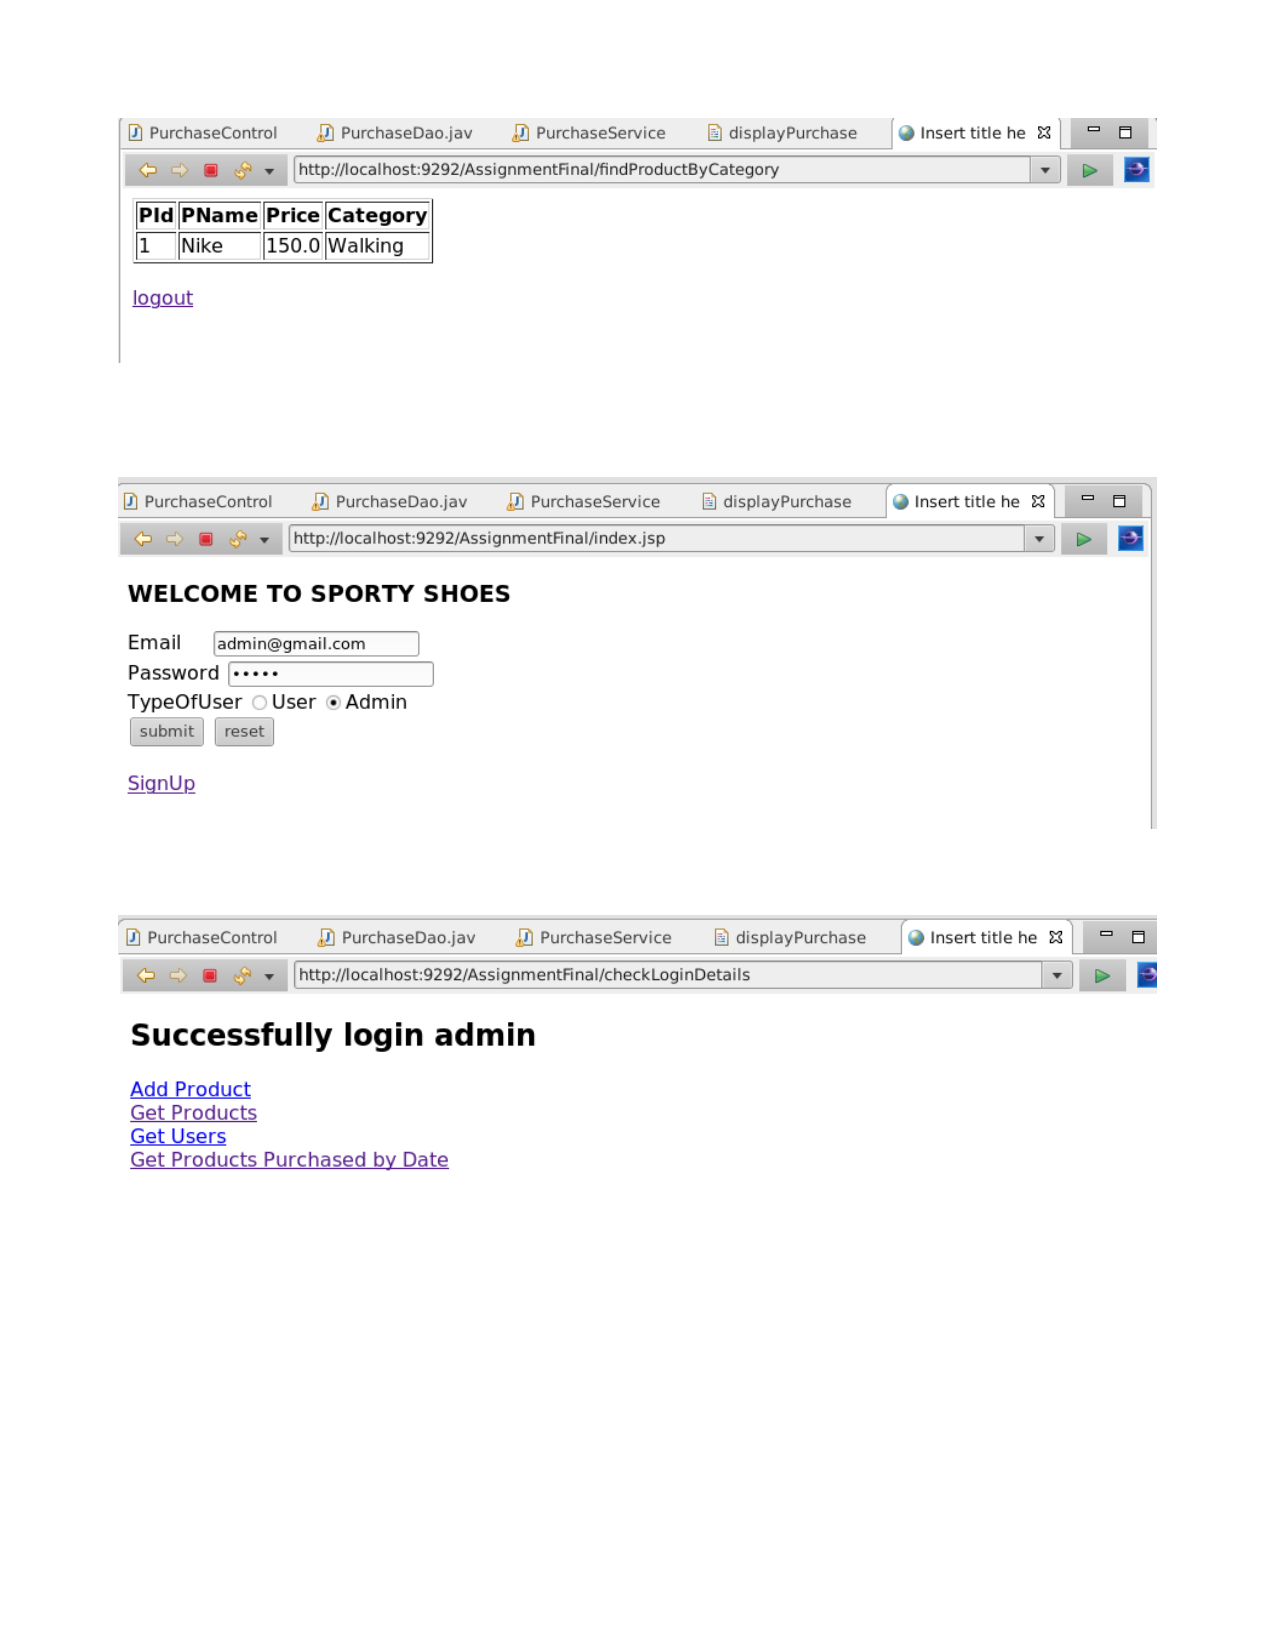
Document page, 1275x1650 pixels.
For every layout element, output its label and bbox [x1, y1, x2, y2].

picture [118, 118, 1157, 363]
picture [118, 477, 1157, 829]
picture [118, 915, 1157, 1279]
